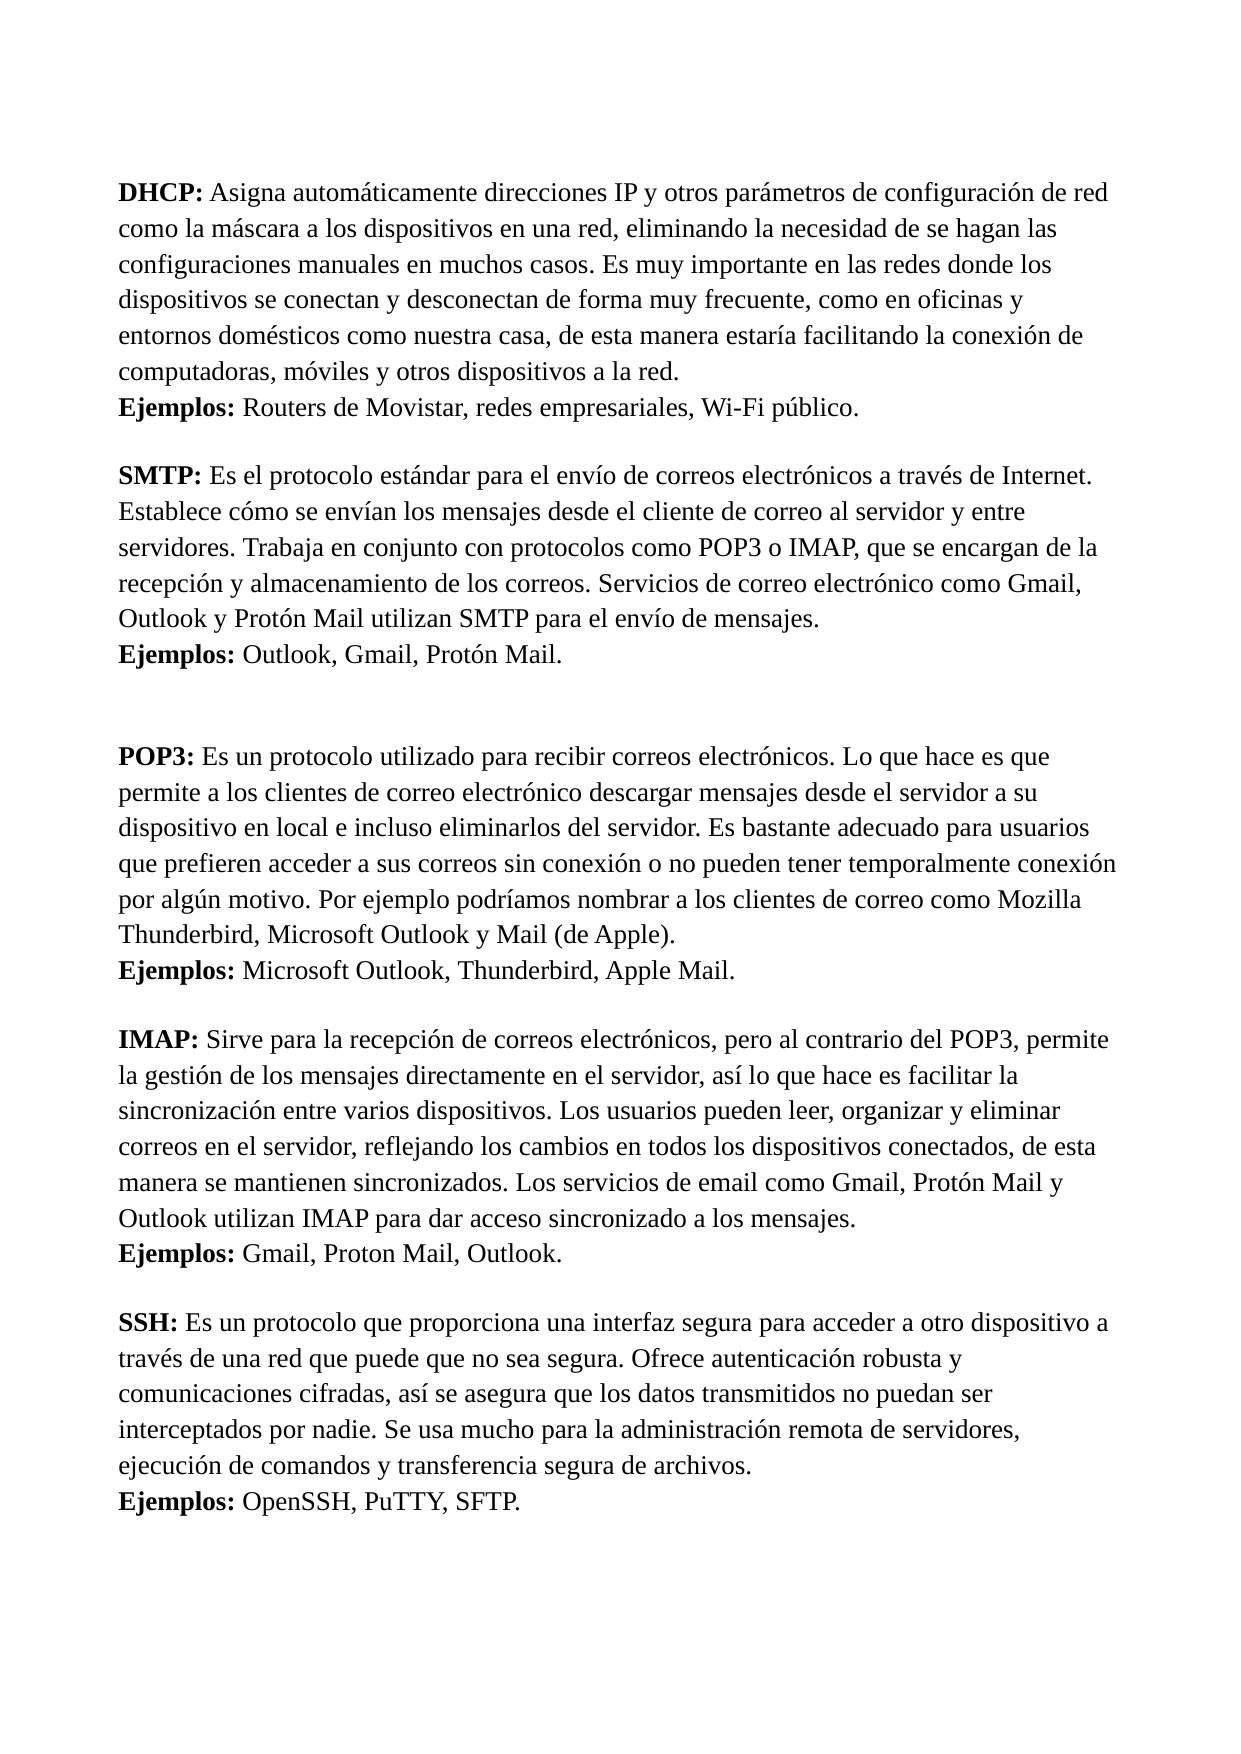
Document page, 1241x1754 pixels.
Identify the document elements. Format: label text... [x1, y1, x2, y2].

text Ejemplos: Outlook, Gmail, Protón Mail. [118, 638, 1122, 669]
text SSH: Es un protocolo que proporciona una interfaz segura para acceder a otro dispositivo a través de una red que puede que no sea segura. Ofrece autenticación robusta y comunicaciones cifradas, así se asegura que los datos transmitidos no puedan ser interceptados por nadie. Se usa mucho para la administración remota de servidores, ejecución de comandos y transferencia segura de archivos. [118, 1306, 1122, 1480]
text DHCP: Asigna automáticamente direcciones IP y otros parámetros de configuración de red como la máscara a los dispositivos en una red, eliminando la necesidad de se hagan las configuraciones manuales en muchos casos. Es muy importante en las redes donde los dispositivos se conectan y desconectan de forma muy frecuente, como en oficinas y entornos domésticos como nuestra casa, de esta manera estaría facilitando la conexión de computadoras, móviles y otros dispositivos a la red. [118, 176, 1122, 386]
text Ejemplos: OpenSSH, PuTTY, SFTP. [118, 1485, 1122, 1516]
text Ejemplos: Gmail, Proton Mail, Outlook. [118, 1237, 1122, 1268]
text SMTP: Es el protocolo estándar para el envío de correos electrónicos a través de Internet. Establece cómo se envían los mensajes desde el cliente de correo al servidor y entre servidores. Trabaja en conjunto con protocolos como POP3 o IMAP, que se encargan de la recepción y almacenamiento de los correos. Servicios de correo electrónico como Gmail, Outlook y Protón Mail utilizan SMTP para el envío de mensajes. [118, 459, 1122, 633]
text POP3: Es un protocolo utilizado para recibir correos electrónicos. Lo que hace es que permite a los clientes de correo electrónico descargar mensajes desde el servidor a su dispositivo en local e incluso eliminarlos del servidor. Es bastante adecuado para usuarios que prefieren acceder a sus correos sin conexión o no pueden tener temporalmente conexión por algún motivo. Por ejemplo podríamos nombrar a los clientes de correo como Mozilla Thunderbird, Microsoft Outlook y Mail (de Apple). [118, 740, 1122, 950]
text IMAP: Sirve para la recepción de correos electrónicos, pero al contrario del POP3, permite la gestión de los mensajes directamente en el servidor, así lo que hace es facilitar la sincronización entre varios dispositivos. Los usuarios pueden leer, organizar y eliminar correos en el servidor, reflejando los cambios en todos los dispositivos conectados, de esta manera se mantienen sincronizados. Los servicios de email como Gmail, Protón Mail y Outlook utilizan IMAP para dar acceso sincronizado a los mensajes. [118, 1023, 1122, 1233]
text Ejemplos: Routers de Movistar, redes empresariales, Wi-Fi público. [118, 391, 1122, 422]
text Ejemplos: Microsoft Outlook, Thunderbird, Apple Mail. [118, 954, 1122, 985]
